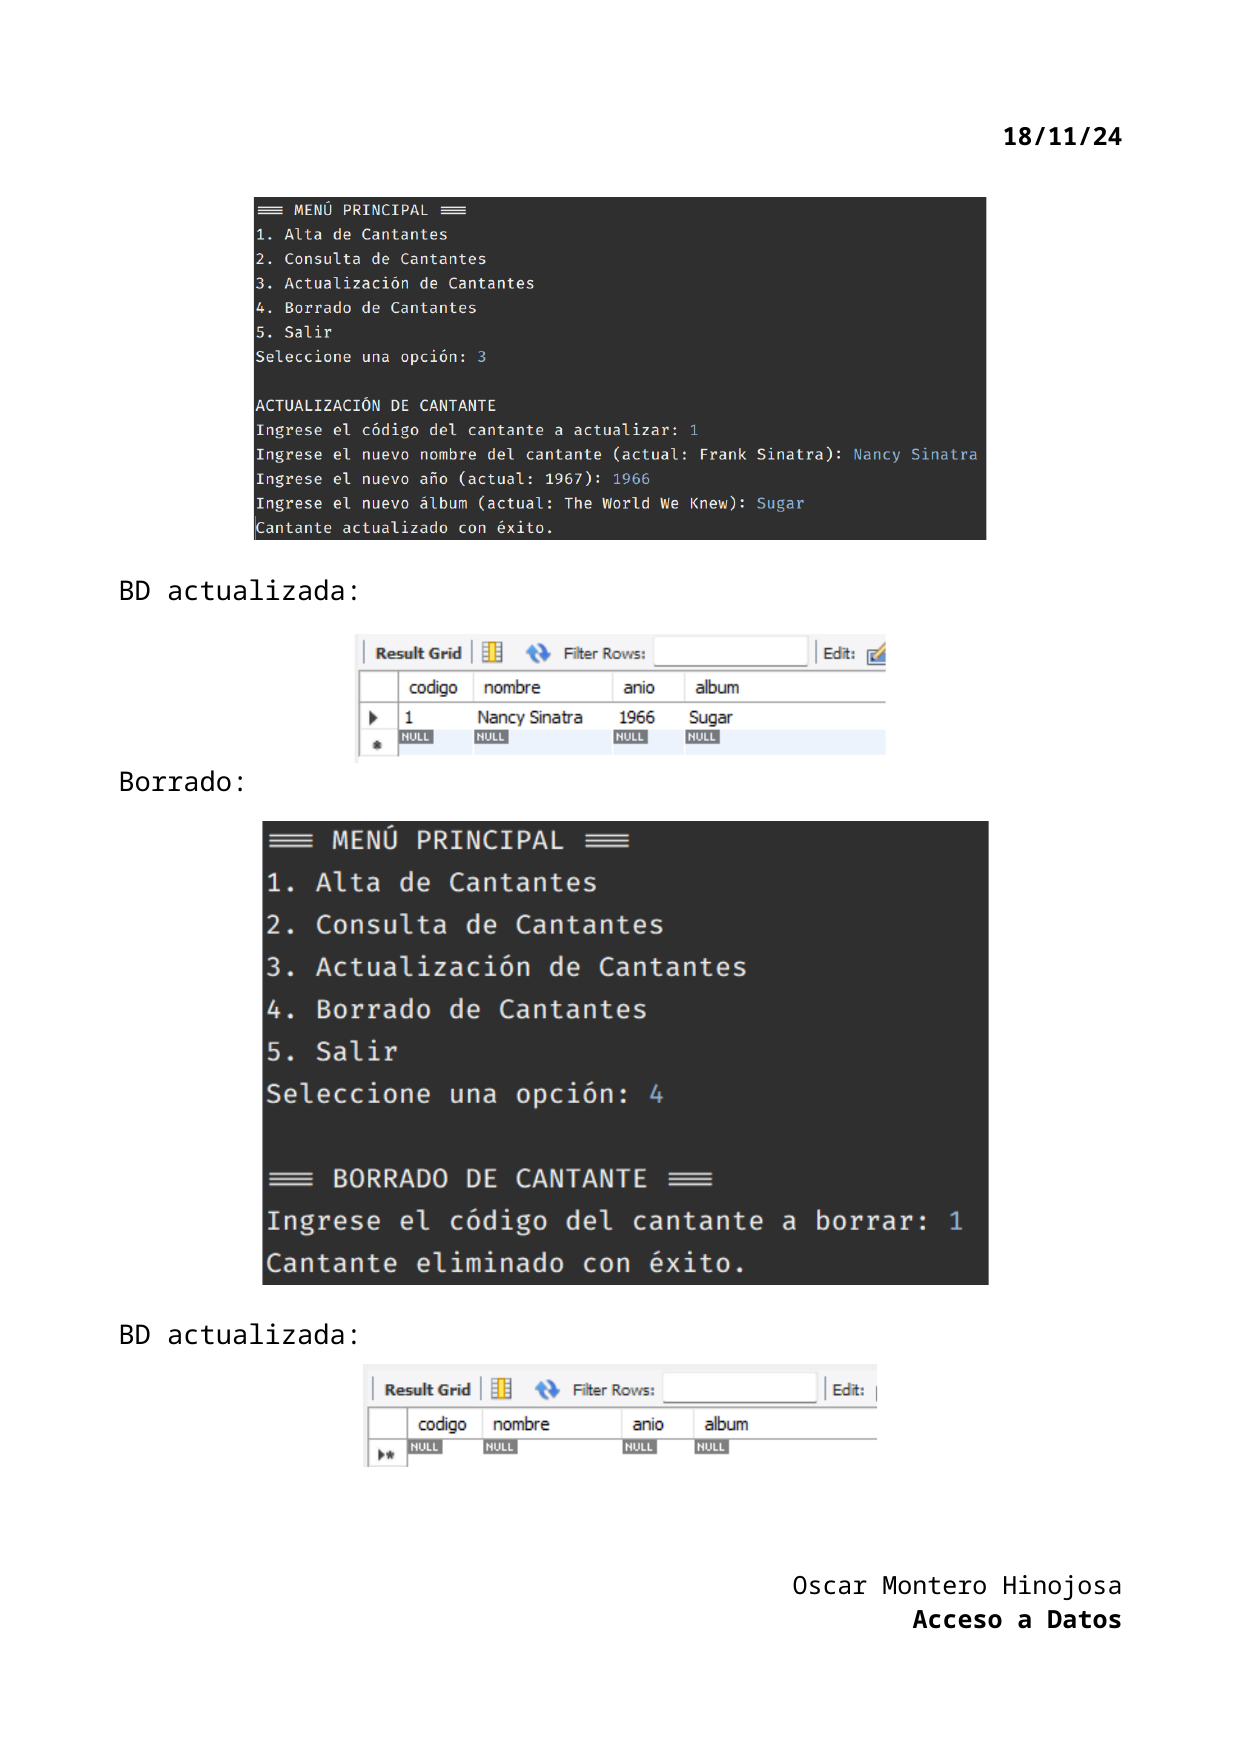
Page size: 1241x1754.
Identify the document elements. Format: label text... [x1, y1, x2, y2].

text BD actualizada: [118, 571, 1122, 608]
picture [262, 821, 989, 1285]
text BD actualizada: [118, 1315, 1122, 1352]
text Borrado: [118, 608, 1122, 799]
picture [253, 197, 987, 540]
picture [363, 1364, 878, 1467]
picture [354, 634, 886, 763]
